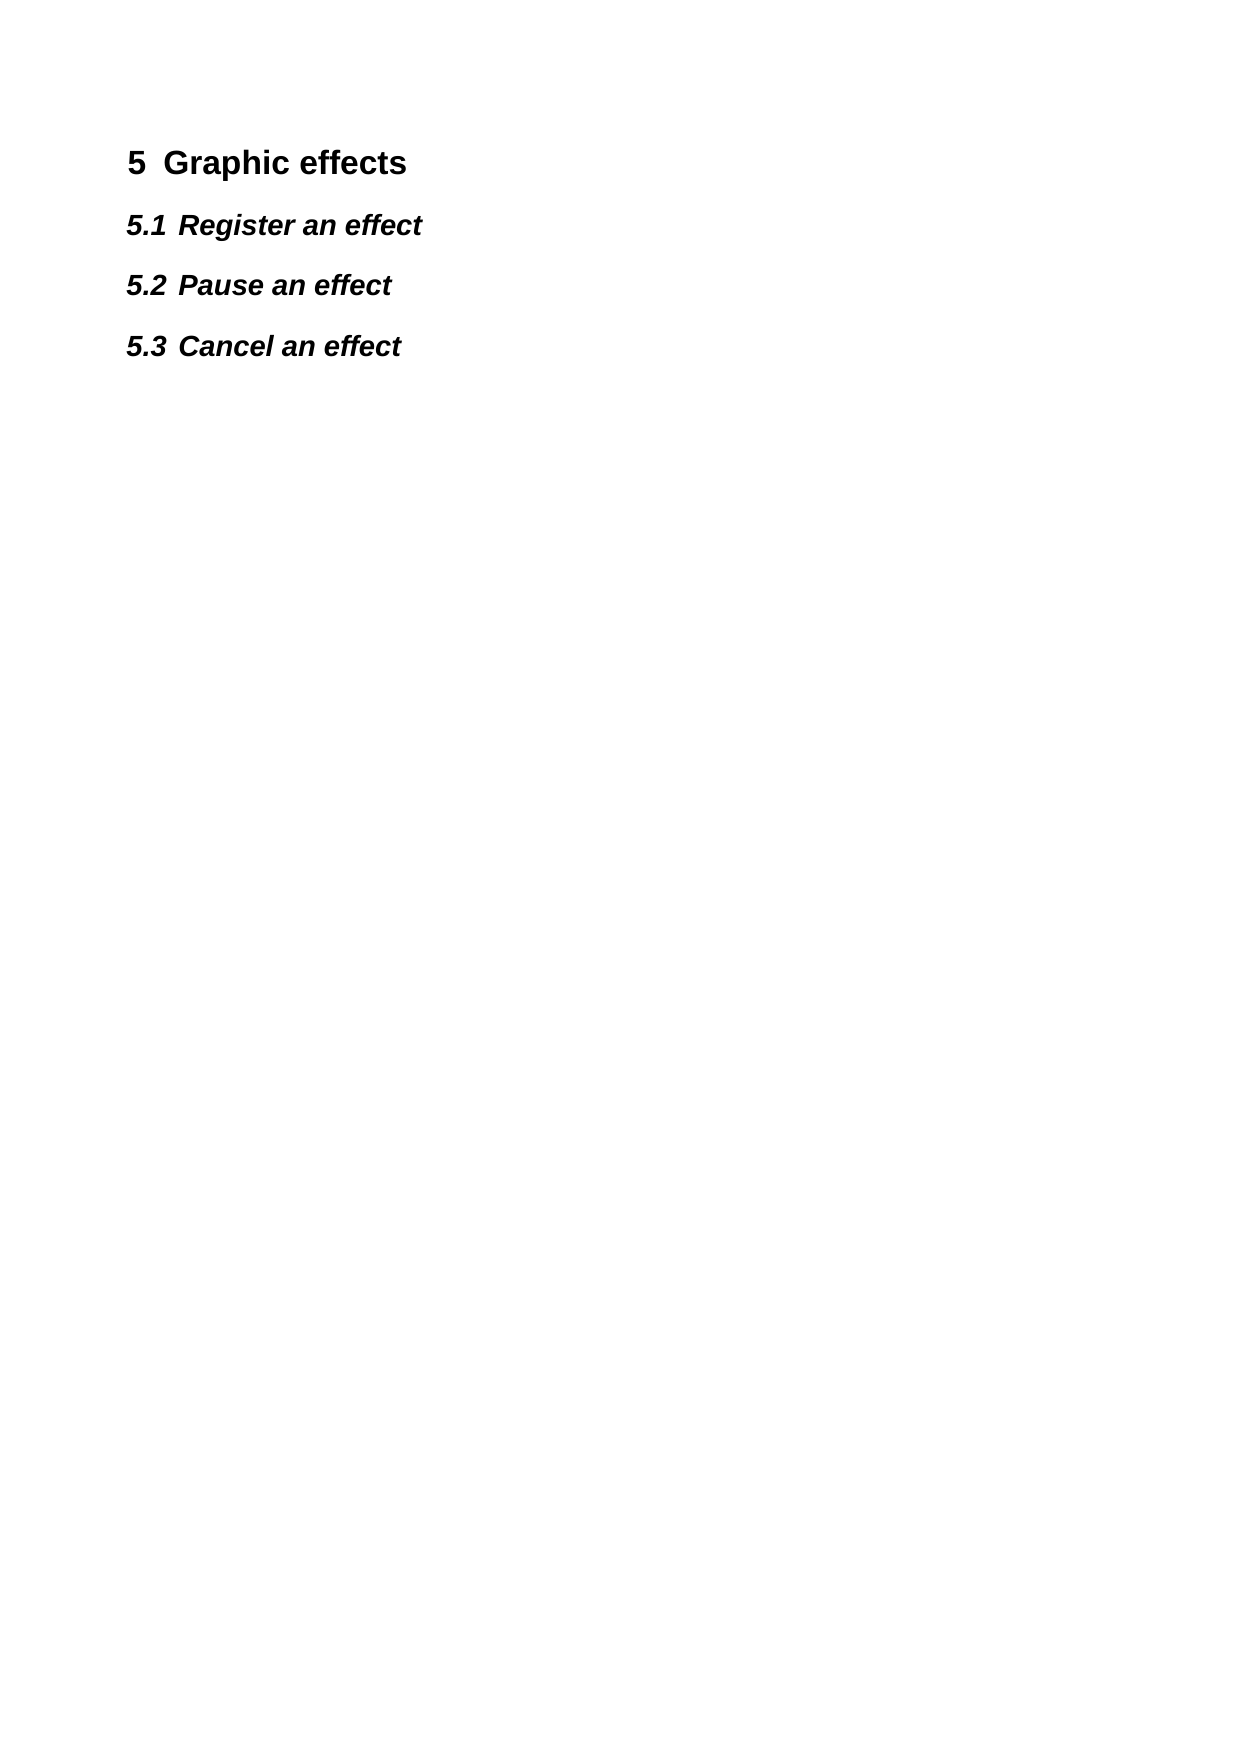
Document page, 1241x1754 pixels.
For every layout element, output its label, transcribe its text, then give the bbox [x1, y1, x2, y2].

subtitle Graphic effects [118, 143, 1122, 182]
subtitle Cancel an effect [118, 328, 1122, 362]
subtitle Register an effect [118, 208, 1122, 242]
subtitle Pause an effect [118, 268, 1122, 302]
